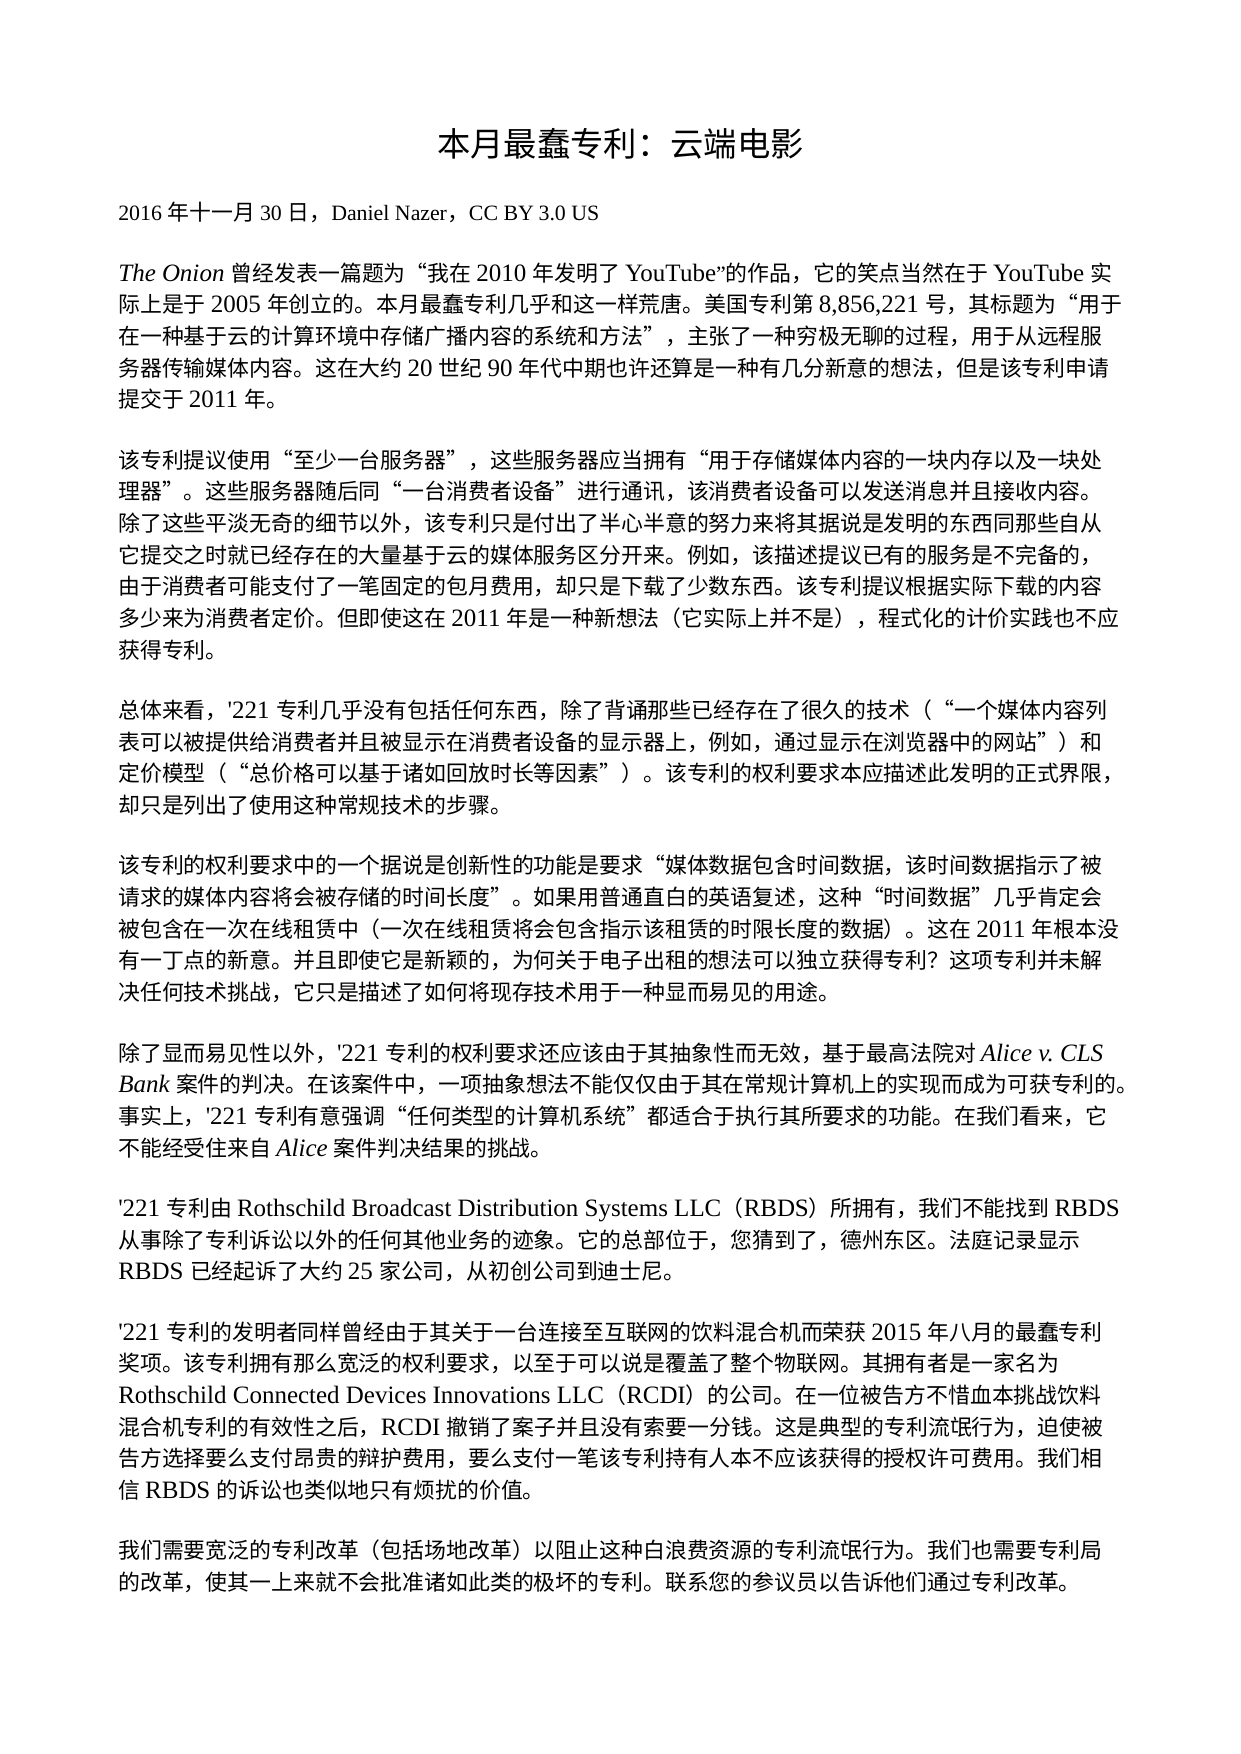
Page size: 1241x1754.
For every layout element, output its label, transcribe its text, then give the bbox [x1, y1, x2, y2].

text The Onion 曾经发表一篇题为“我在 2010 年发明了 YouTube”的作品，它的笑点当然在于 YouTube 实际上是于 2005 年创立的。本月最蠢专利几乎和这一样荒唐。美国专利第 8,856,221 号，其标题为“用于在一种基于云的计算环境中存储广播内容的系统和方法”，主张了一种穷极无聊的过程，用于从远程服务器传输媒体内容。这在大约 20 世纪 90 年代中期也许还算是一种有几分新意的想法，但是该专利申请提交于 2011 年。 [118, 256, 1122, 414]
text '221 专利由 Rothschild Broadcast Distribution Systems LLC（RBDS）所拥有，我们不能找到 RBDS 从事除了专利诉讼以外的任何其他业务的迹象。它的总部位于，您猜到了，德州东区。法庭记录显示 RBDS 已经起诉了大约 25 家公司，从初创公司到迪士尼。 [118, 1191, 1122, 1286]
text 该专利的权利要求中的一个据说是创新性的功能是要求“媒体数据包含时间数据，该时间数据指示了被请求的媒体内容将会被存储的时间长度”。如果用普通直白的英语复述，这种“时间数据”几乎肯定会被包含在一次在线租赁中（一次在线租赁将会包含指示该租赁的时限长度的数据）。这在 2011 年根本没有一丁点的新意。并且即使它是新颖的，为何关于电子出租的想法可以独立获得专利？这项专利并未解决任何技术挑战，它只是描述了如何将现存技术用于一种显而易见的用途。 [118, 848, 1122, 1007]
text 我们需要宽泛的专利改革（包括场地改革）以阻止这种白浪费资源的专利流氓行为。我们也需要专利局的改革，使其一上来就不会批准诸如此类的极坏的专利。联系您的参议员以告诉他们通过专利改革。 [118, 1533, 1122, 1597]
text 总体来看，'221 专利几乎没有包括任何东西，除了背诵那些已经存在了很久的技术（“一个媒体内容列表可以被提供给消费者并且被显示在消费者设备的显示器上，例如，通过显示在浏览器中的网站”）和定价模型（“总价格可以基于诸如回放时长等因素”）。该专利的权利要求本应描述此发明的正式界限，却只是列出了使用这种常规技术的步骤。 [118, 693, 1122, 820]
text 该专利提议使用“至少一台服务器”，这些服务器应当拥有“用于存储媒体内容的一块内存以及一块处理器”。这些服务器随后同“一台消费者设备”进行通讯，该消费者设备可以发送消息并且接收内容。除了这些平淡无奇的细节以外，该专利只是付出了半心半意的努力来将其据说是发明的东西同那些自从它提交之时就已经存在的大量基于云的媒体服务区分开来。例如，该描述提议已有的服务是不完备的，由于消费者可能支付了一笔固定的包月费用，却只是下载了少数东西。该专利提议根据实际下载的内容多少来为消费者定价。但即使这在 2011 年是一种新想法（它实际上并不是），程式化的计价实践也不应获得专利。 [118, 443, 1122, 664]
text 本月最蠢专利：云端电影 [118, 118, 1122, 166]
text '221 专利的发明者同样曾经由于其关于一台连接至互联网的饮料混合机而荣获 2015 年八月的最蠢专利奖项。该专利拥有那么宽泛的权利要求，以至于可以说是覆盖了整个物联网。其拥有者是一家名为 Rothschild Connected Devices Innovations LLC（RCDI）的公司。在一位被告方不惜血本挑战饮料混合机专利的有效性之后，RCDI 撤销了案子并且没有索要一分钱。这是典型的专利流氓行为，迫使被告方选择要么支付昂贵的辩护费用，要么支付一笔该专利持有人本不应该获得的授权许可费用。我们相信 RBDS 的诉讼也类似地只有烦扰的价值。 [118, 1315, 1122, 1505]
text 除了显而易见性以外，'221 专利的权利要求还应该由于其抽象性而无效，基于最高法院对 Alice v. CLS Bank 案件的判决。在该案件中，一项抽象想法不能仅仅由于其在常规计算机上的实现而成为可获专利的。事实上，'221 专利有意强调“任何类型的计算机系统”都适合于执行其所要求的功能。在我们看来，它不能经受住来自 Alice 案件判决结果的挑战。 [118, 1036, 1122, 1162]
text 2016 年十一月 30 日，Daniel Nazer，CC BY 3.0 US [118, 195, 1122, 227]
